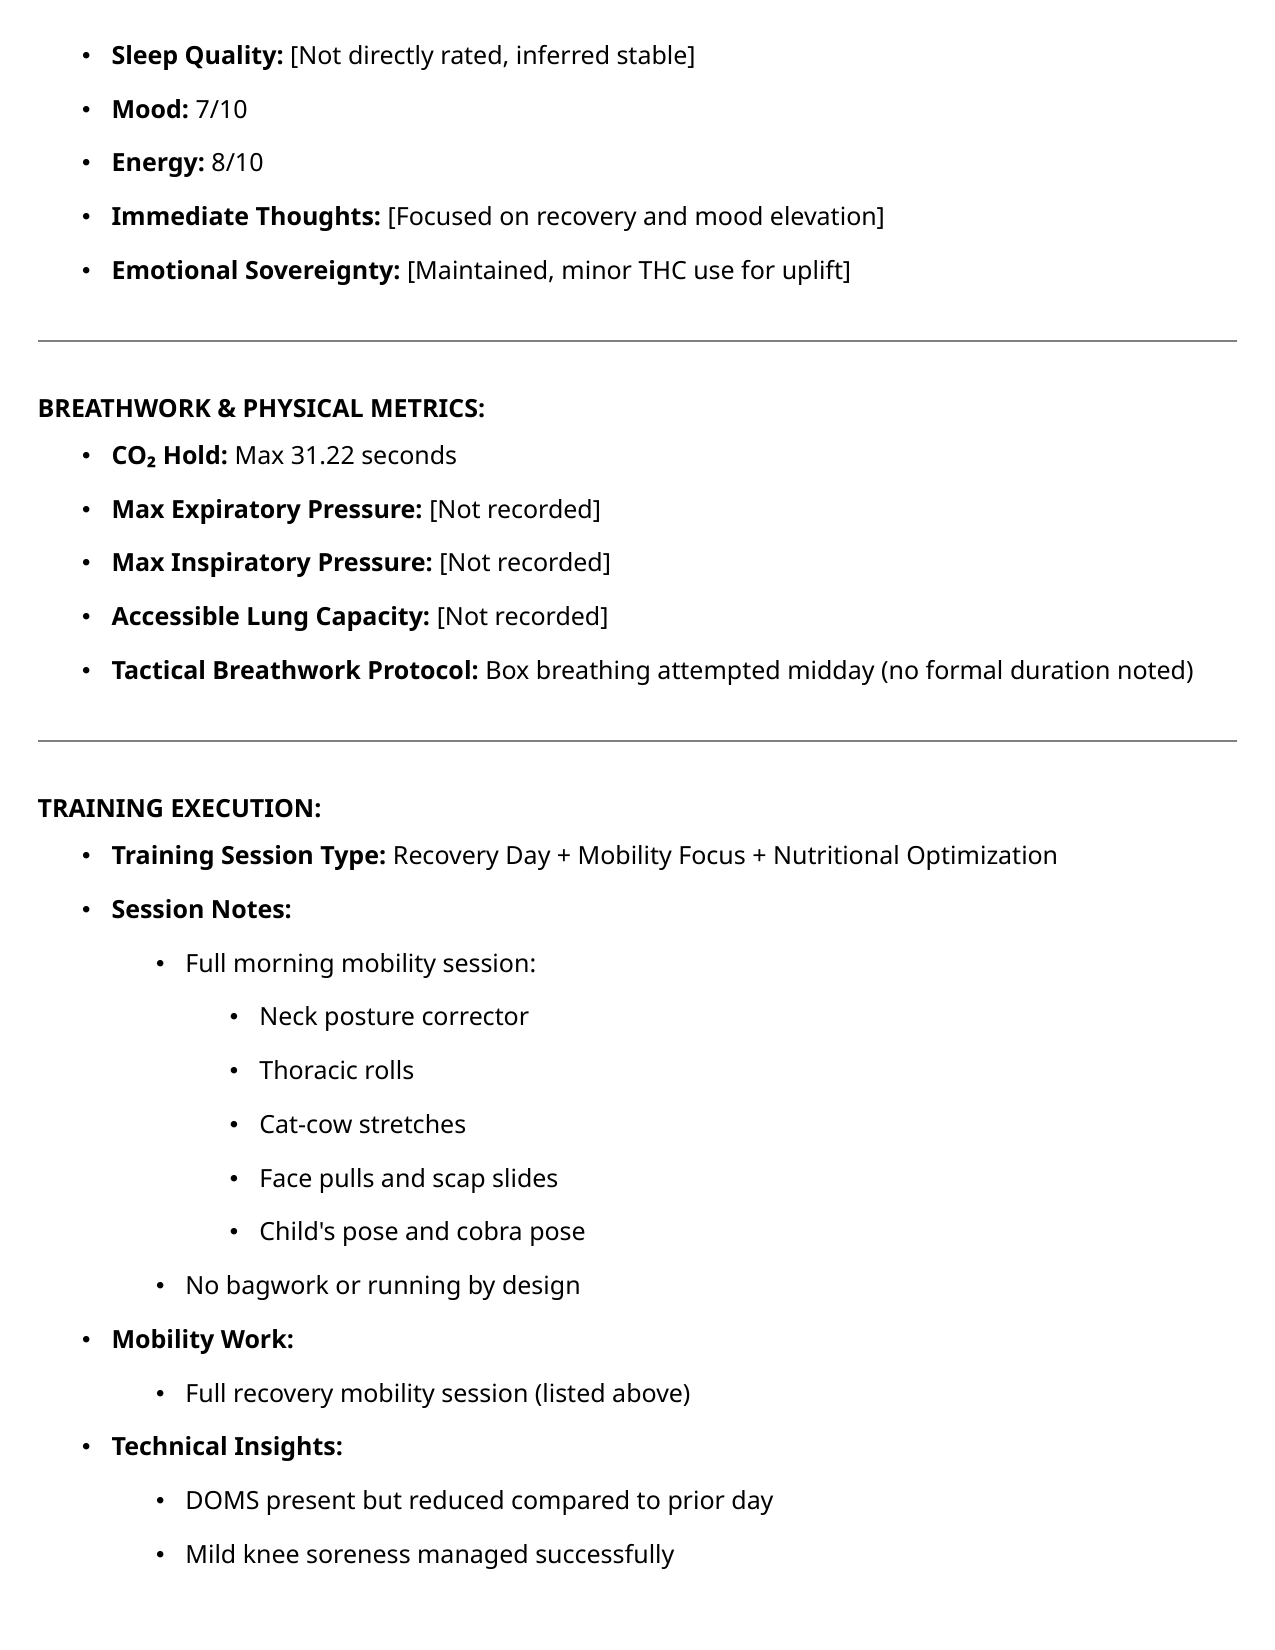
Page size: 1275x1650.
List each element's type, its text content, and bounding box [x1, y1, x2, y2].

list CO₂ Hold: Max 31.22 seconds [82, 438, 1237, 472]
subtitle TRAINING EXECUTION: [37, 791, 1237, 825]
list Full morning mobility session: [156, 945, 1237, 979]
list DOMS present but reduced compared to prior day [156, 1483, 1237, 1517]
list Mild knee soreness managed successfully [156, 1536, 1237, 1571]
list Technical Insights: [82, 1429, 1237, 1463]
list Full recovery mobility session (listed above) [156, 1375, 1237, 1409]
subtitle BREATHWORK & PHYSICAL METRICS: [37, 391, 1237, 425]
list Cat-cow stretches [229, 1106, 1237, 1141]
list Child's pose and cobra pose [229, 1214, 1237, 1248]
list Sleep Quality: [Not directly rated, inferred stable] [82, 37, 1237, 72]
list Mood: 7/10 [82, 91, 1237, 125]
list Thoracic rolls [229, 1053, 1237, 1087]
list Session Notes: [82, 891, 1237, 926]
list Neck posture corrector [229, 999, 1237, 1033]
list Max Expiratory Pressure: [Not recorded] [82, 491, 1237, 525]
list Emotional Sovereignty: [Maintained, minor THC use for uplift] [82, 252, 1237, 287]
list No bagwork or running by design [156, 1268, 1237, 1302]
list Energy: 8/10 [82, 145, 1237, 179]
list Accessible Lung Capacity: [Not recorded] [82, 599, 1237, 633]
list Immediate Thoughts: [Focused on recovery and mood elevation] [82, 199, 1237, 233]
list Tactical Breathwork Protocol: Box breathing attempted midday (no formal duration noted) [82, 653, 1237, 687]
list Max Inspiratory Pressure: [Not recorded] [82, 545, 1237, 579]
list Face pulls and scap slides [229, 1160, 1237, 1194]
list Mobility Work: [82, 1321, 1237, 1356]
list Training Session Type: Recovery Day + Mobility Focus + Nutritional Optimization [82, 838, 1237, 872]
